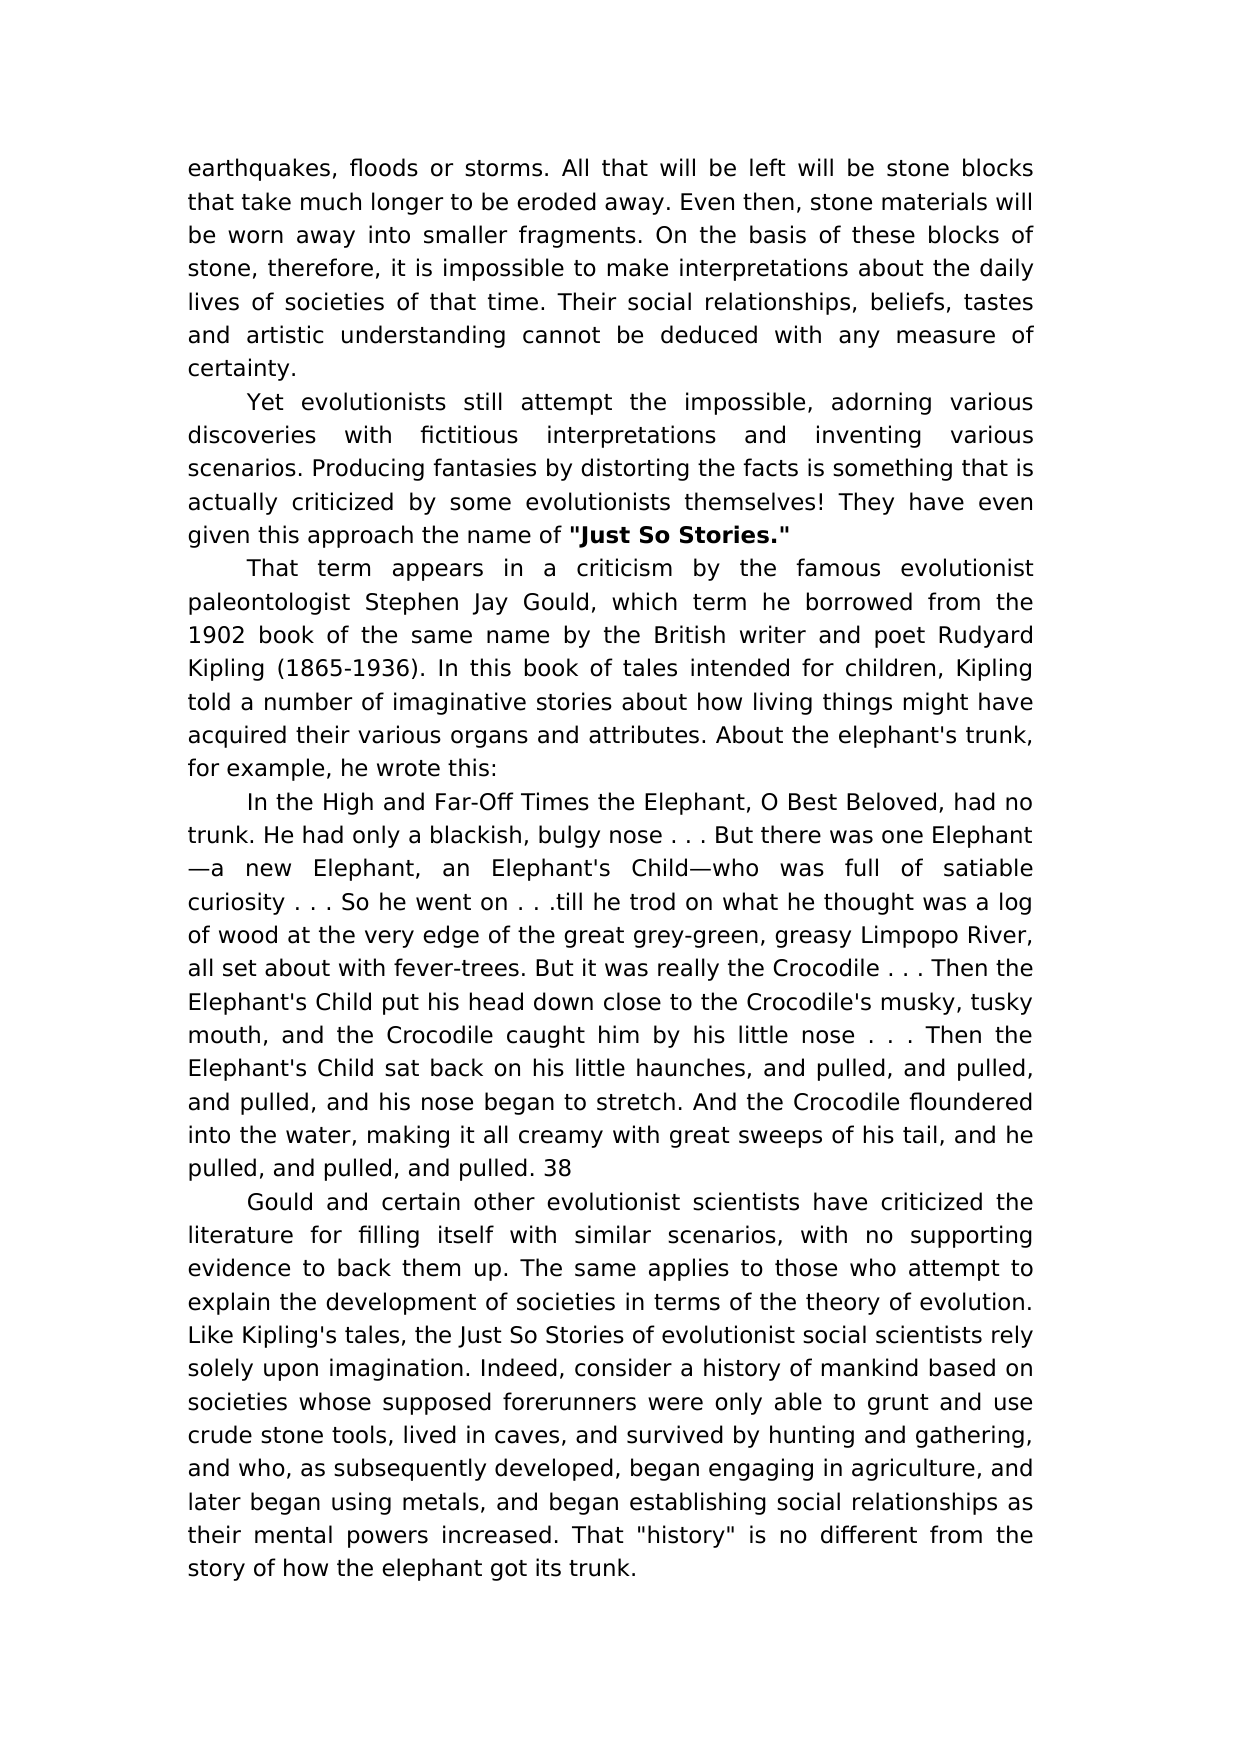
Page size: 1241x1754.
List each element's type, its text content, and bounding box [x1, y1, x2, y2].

text In the High and Far-Off Times the Elephant, O Best Beloved, had no trunk. He had only a blackish, bulgy nose . . . But there was one Elephant—a new Elephant, an Elephant's Child—who was full of satiable curiosity . . . So he went on . . .till he trod on what he thought was a log of wood at the very edge of the great grey-green, greasy Limpopo River, all set about with fever-trees. But it was really the Crocodile . . . Then the Elephant's Child put his head down close to the Crocodile's musky, tusky mouth, and the Crocodile caught him by his little nose . . . Then the Elephant's Child sat back on his little haunches, and pulled, and pulled, and pulled, and his nose began to stretch. And the Crocodile floundered into the water, making it all creamy with great sweeps of his tail, and he pulled, and pulled, and pulled. 38 [187, 783, 1035, 1183]
text Yet evolutionists still attempt the impossible, adorning various discoveries with fictitious interpretations and inventing various scenarios. Producing fantasies by distorting the facts is something that is actually criticized by some evolutionists themselves! They have even given this approach the name of "Just So Stories." [187, 383, 1035, 550]
text That term appears in a criticism by the famous evolutionist paleontologist Stephen Jay Gould, which term he borrowed from the 1902 book of the same name by the British writer and poet Rudyard Kipling (1865-1936). In this book of tales intended for children, Kipling told a number of imaginative stories about how living things might have acquired their various organs and attributes. About the elephant's trunk, for example, he wrote this: [187, 550, 1035, 783]
text Gould and certain other evolutionist scientists have criticized the literature for filling itself with similar scenarios, with no supporting evidence to back them up. The same applies to those who attempt to explain the development of societies in terms of the theory of evolution. Like Kipling's tales, the Just So Stories of evolutionist social scientists rely solely upon imagination. Indeed, consider a history of mankind based on societies whose supposed forerunners were only able to grunt and use crude stone tools, lived in caves, and survived by hunting and gathering, and who, as subsequently developed, began engaging in agriculture, and later began using metals, and began establishing social relationships as their mental powers increased. That "history" is no different from the story of how the elephant got its trunk. [187, 1183, 1035, 1583]
text earthquakes, floods or storms. All that will be left will be stone blocks that take much longer to be eroded away. Even then, stone materials will be worn away into smaller fragments. On the basis of these blocks of stone, therefore, it is impossible to make interpretations about the daily lives of societies of that time. Their social relationships, beliefs, tastes and artistic understanding cannot be deduced with any measure of certainty. [187, 150, 1035, 383]
